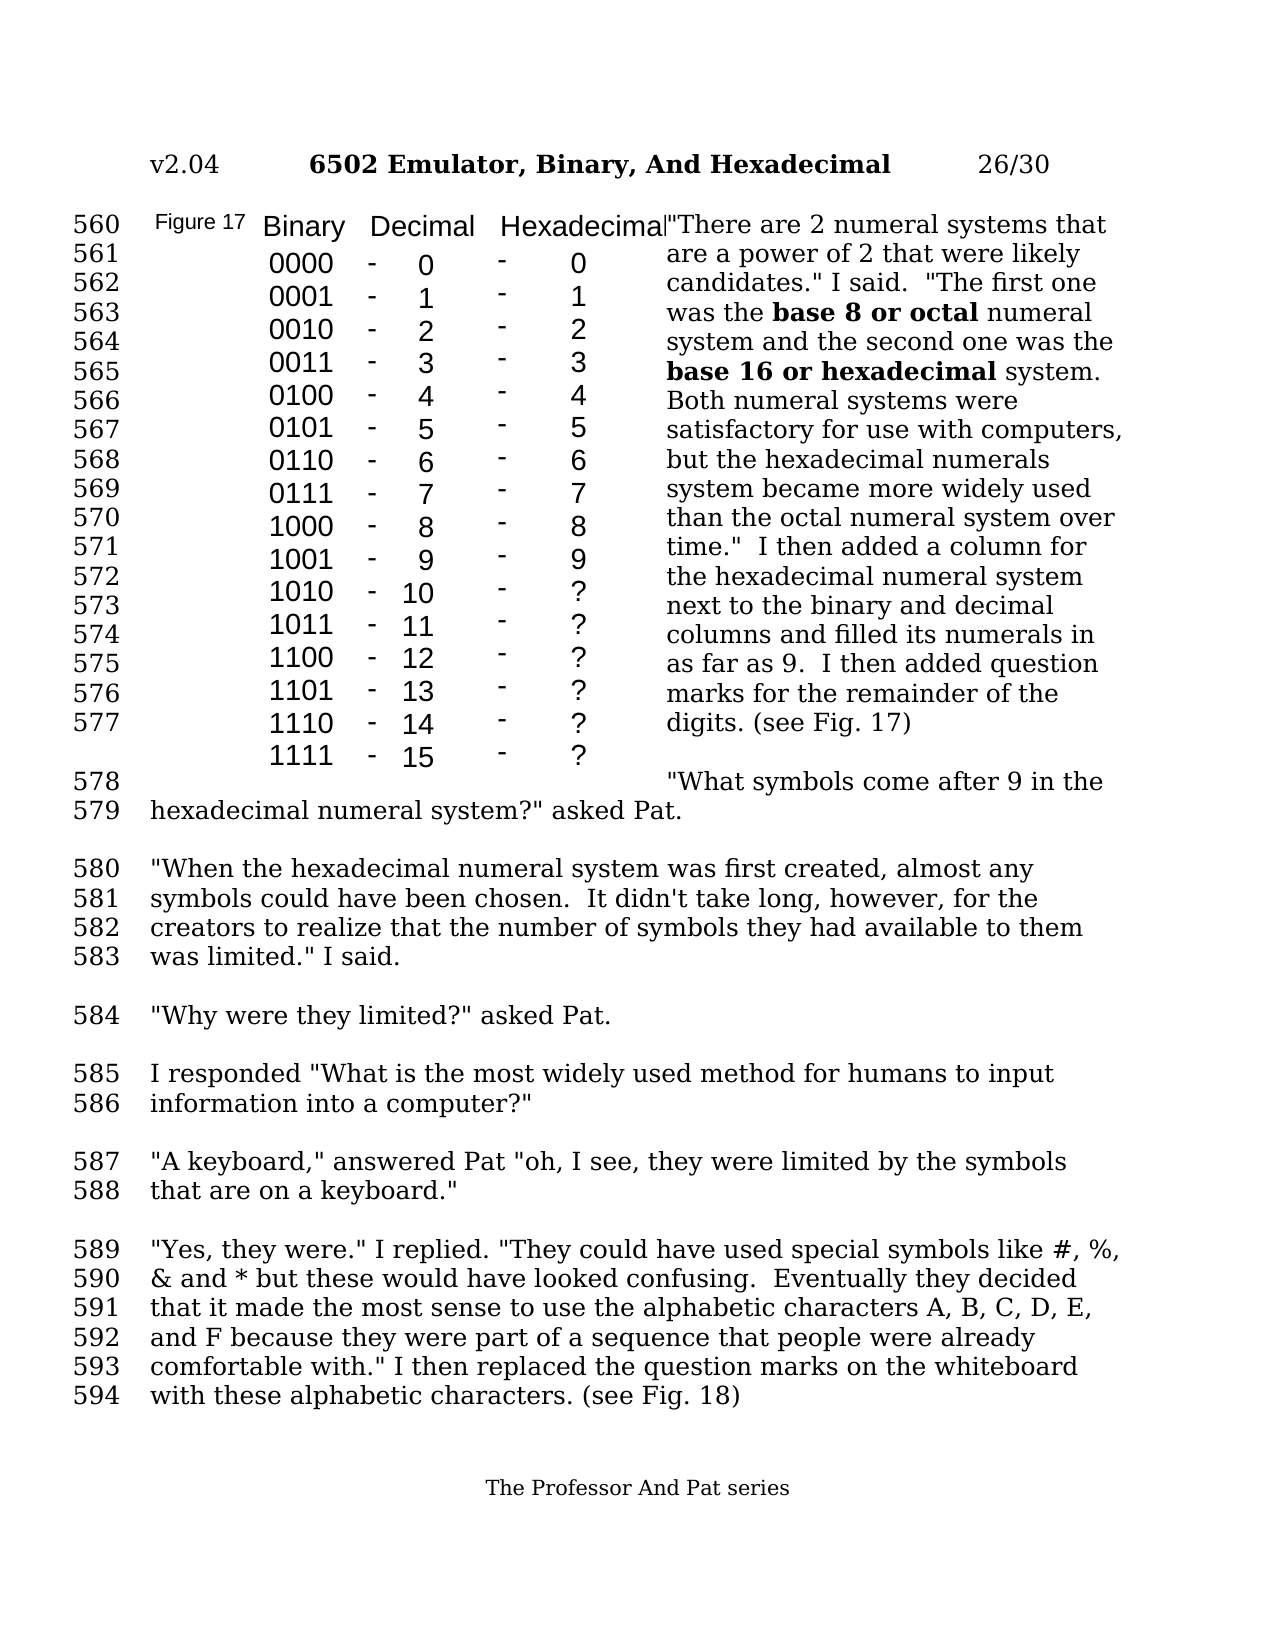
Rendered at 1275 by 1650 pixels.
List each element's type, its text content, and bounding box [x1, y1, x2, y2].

text "When the hexadecimal numeral system was first created, almost any symbols could have been chosen. It didn't take long, however, for the creators to realize that the number of symbols they had available to them was limited." I said. [150, 854, 1125, 972]
text "A keyboard," answered Pat "oh, I see, they were limited by the symbols that are on a keyboard." [150, 1147, 1125, 1206]
text "There are 2 numeral systems that are a power of 2 that were likely candidates." I said. "The first one was the base 8 or octal numeral system and the second one was the base 16 or hexadecimal system. Both numeral systems were satisfactory for use with computers, but the hexadecimal numerals system became more widely used than the octal numeral system over time." I then added a column for the hexadecimal numeral system next to the binary and decimal columns and filled its numerals in as far as 9. I then added question marks for the remainder of the digits. (see Fig. 17) [150, 210, 1125, 737]
text "What symbols come after 9 in the hexadecimal numeral system?" asked Pat. [150, 767, 1125, 825]
text I responded "What is the most widely used method for humans to input information into a computer?" [150, 1059, 1125, 1118]
text "Why were they limited?" asked Pat. [150, 1001, 1125, 1030]
text "Yes, they were." I replied. "They could have used special symbols like #, %, & and * but these would have looked confusing. Eventually they decided that it made the most sense to use the alphabetic characters A, B, C, D, E, and F because they were part of a sequence that people were already comfortable with." I then replaced the question marks on the whiteboard with these alphabetic characters. (see Fig. 18) [150, 1235, 1125, 1411]
